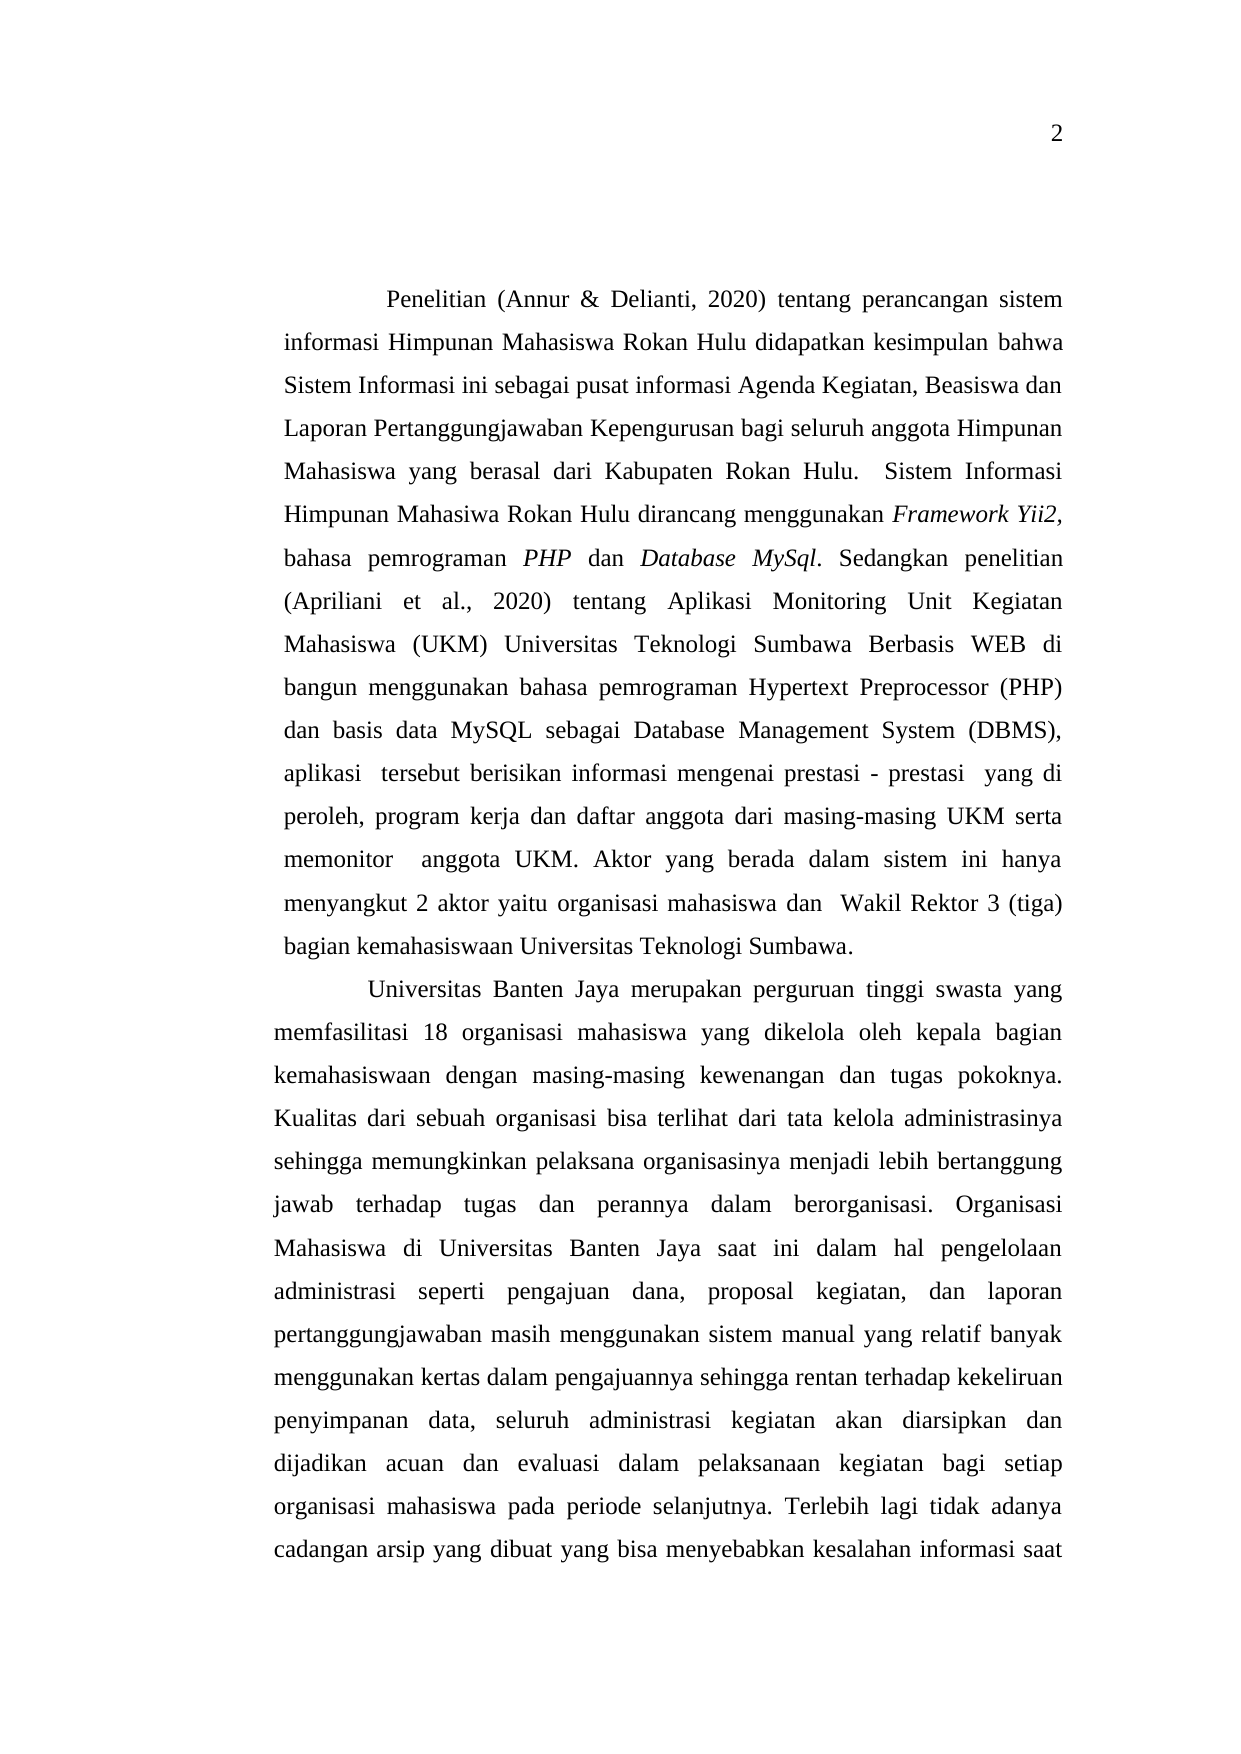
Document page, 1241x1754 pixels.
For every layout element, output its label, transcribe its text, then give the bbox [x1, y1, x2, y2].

list Penelitian (Annur & Delianti, 2020)⁠ tentang perancangan sistem informasi Himpunan Mahasiswa Rokan Hulu didapatkan kesimpulan bahwa Sistem Informasi ini sebagai pusat informasi Agenda Kegiatan, Beasiswa dan Laporan Pertanggungjawaban Kepengurusan bagi seluruh anggota Himpunan Mahasiswa yang berasal dari Kabupaten Rokan Hulu. Sistem Informasi Himpunan Mahasiwa Rokan Hulu dirancang menggunakan Framework Yii2, bahasa pemrograman PHP dan Database MySql. Sedangkan penelitian (Apriliani et al., 2020)⁠ tentang Aplikasi Monitoring Unit Kegiatan Mahasiswa (UKM) Universitas Teknologi Sumbawa Berbasis WEB di bangun menggunakan bahasa pemrograman Hypertext Preprocessor (PHP) dan basis data MySQL sebagai Database Management System (DBMS), aplikasi tersebut berisikan informasi mengenai prestasi - prestasi yang di peroleh, program kerja dan daftar anggota dari masing-masing UKM serta memonitor anggota UKM. Aktor yang berada dalam sistem ini hanya menyangkut 2 aktor yaitu organisasi mahasiswa dan Wakil Rektor 3 (tiga) bagian kemahasiswaan Universitas Teknologi Sumbawa. [283, 284, 1063, 959]
text Universitas Banten Jaya merupakan perguruan tinggi swasta yang memfasilitasi 18 organisasi mahasiswa yang dikelola oleh kepala bagian kemahasiswaan dengan masing-masing kewenangan dan tugas pokoknya. Kualitas dari sebuah organisasi bisa terlihat dari tata kelola administrasinya sehingga memungkinkan pelaksana organisasinya menjadi lebih bertanggung jawab terhadap tugas dan perannya dalam berorganisasi. Organisasi Mahasiswa di Universitas Banten Jaya saat ini dalam hal pengelolaan administrasi seperti pengajuan dana, proposal kegiatan, dan laporan pertanggungjawaban masih menggunakan sistem manual yang relatif banyak menggunakan kertas dalam pengajuannya sehingga rentan terhadap kekeliruan penyimpanan data, seluruh administrasi kegiatan akan diarsipkan dan dijadikan acuan dan evaluasi dalam pelaksanaan kegiatan bagi setiap organisasi mahasiswa pada periode selanjutnya. Terlebih lagi tidak adanya cadangan arsip yang dibuat yang bisa menyebabkan kesalahan informasi saat [274, 974, 1063, 1563]
